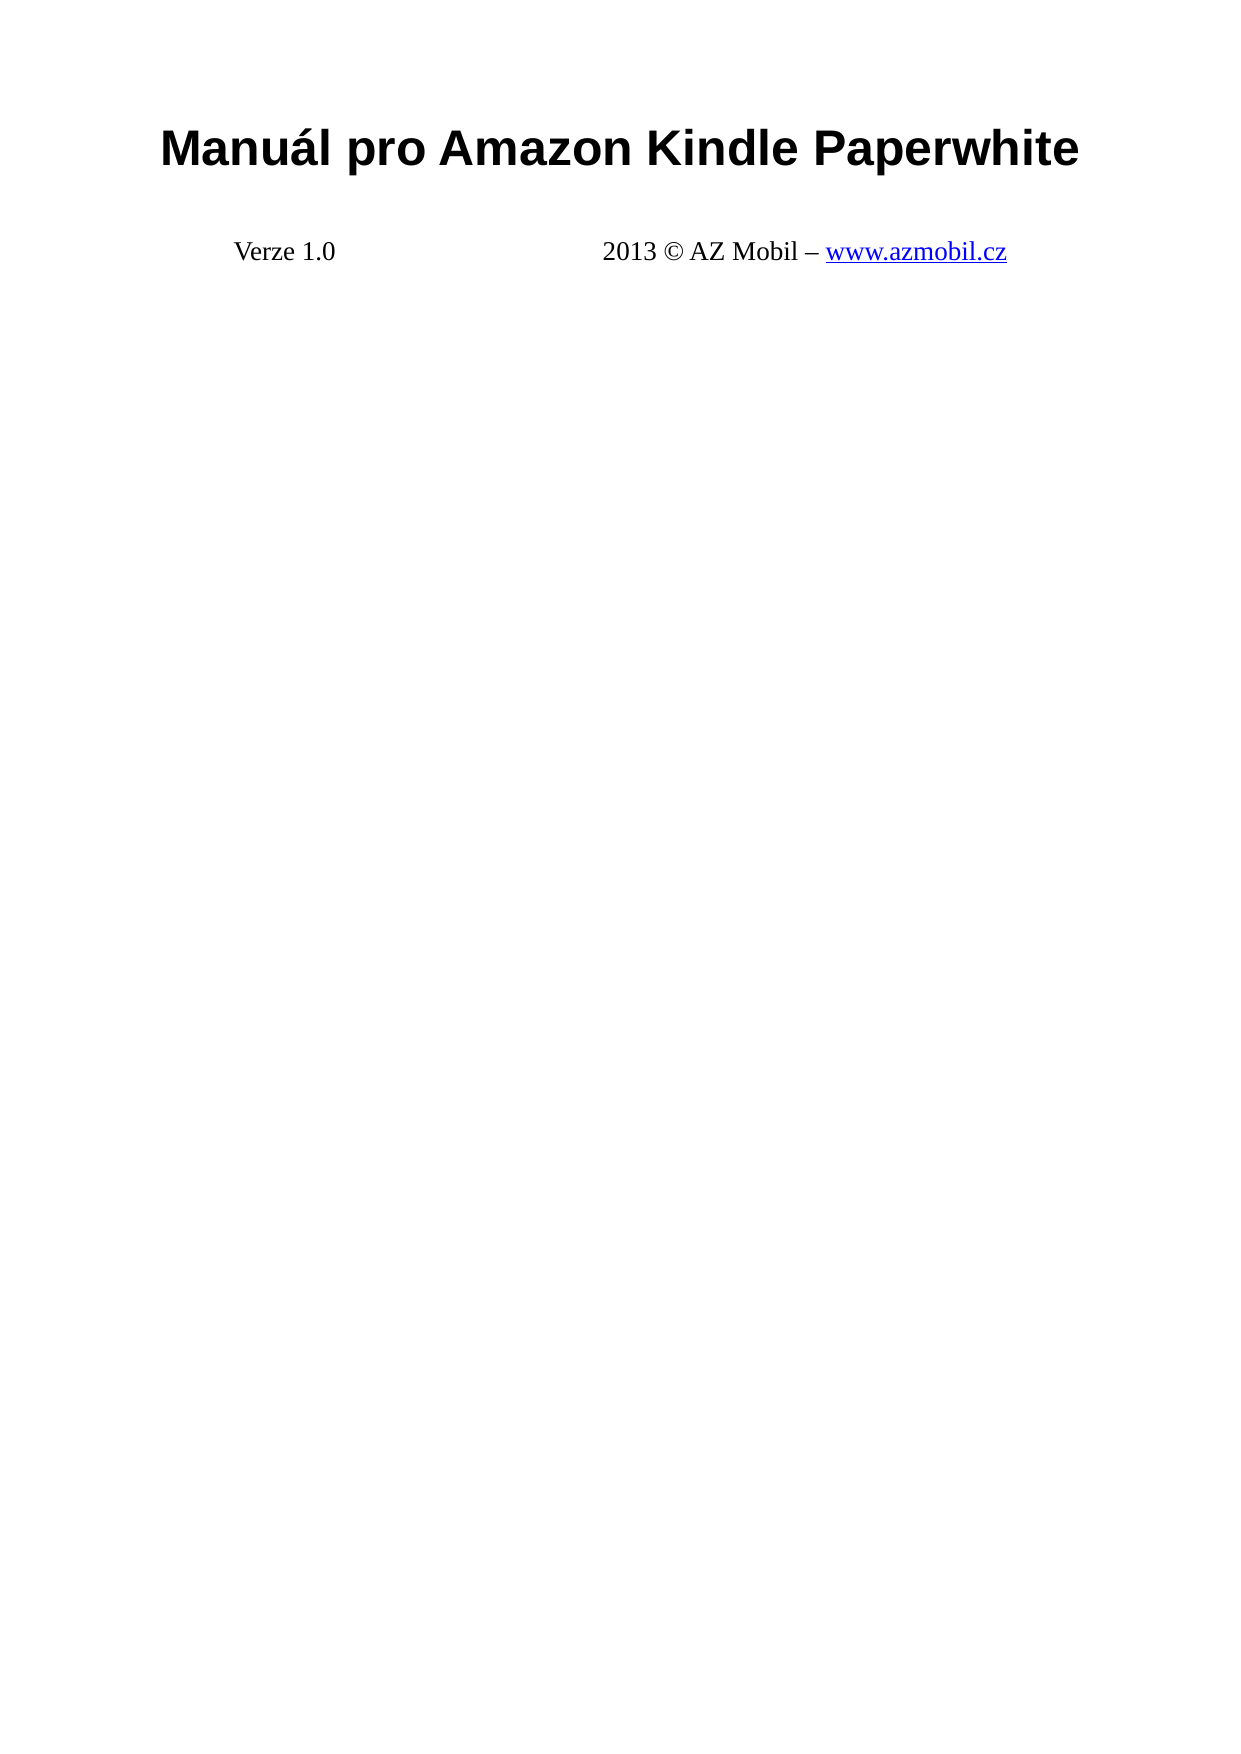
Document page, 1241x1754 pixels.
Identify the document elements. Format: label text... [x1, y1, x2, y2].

text Verze 1.0 2013 © AZ Mobil – www.azmobil.cz [118, 235, 1122, 266]
subtitle Manuál pro Amazon Kindle Paperwhite [118, 118, 1122, 176]
